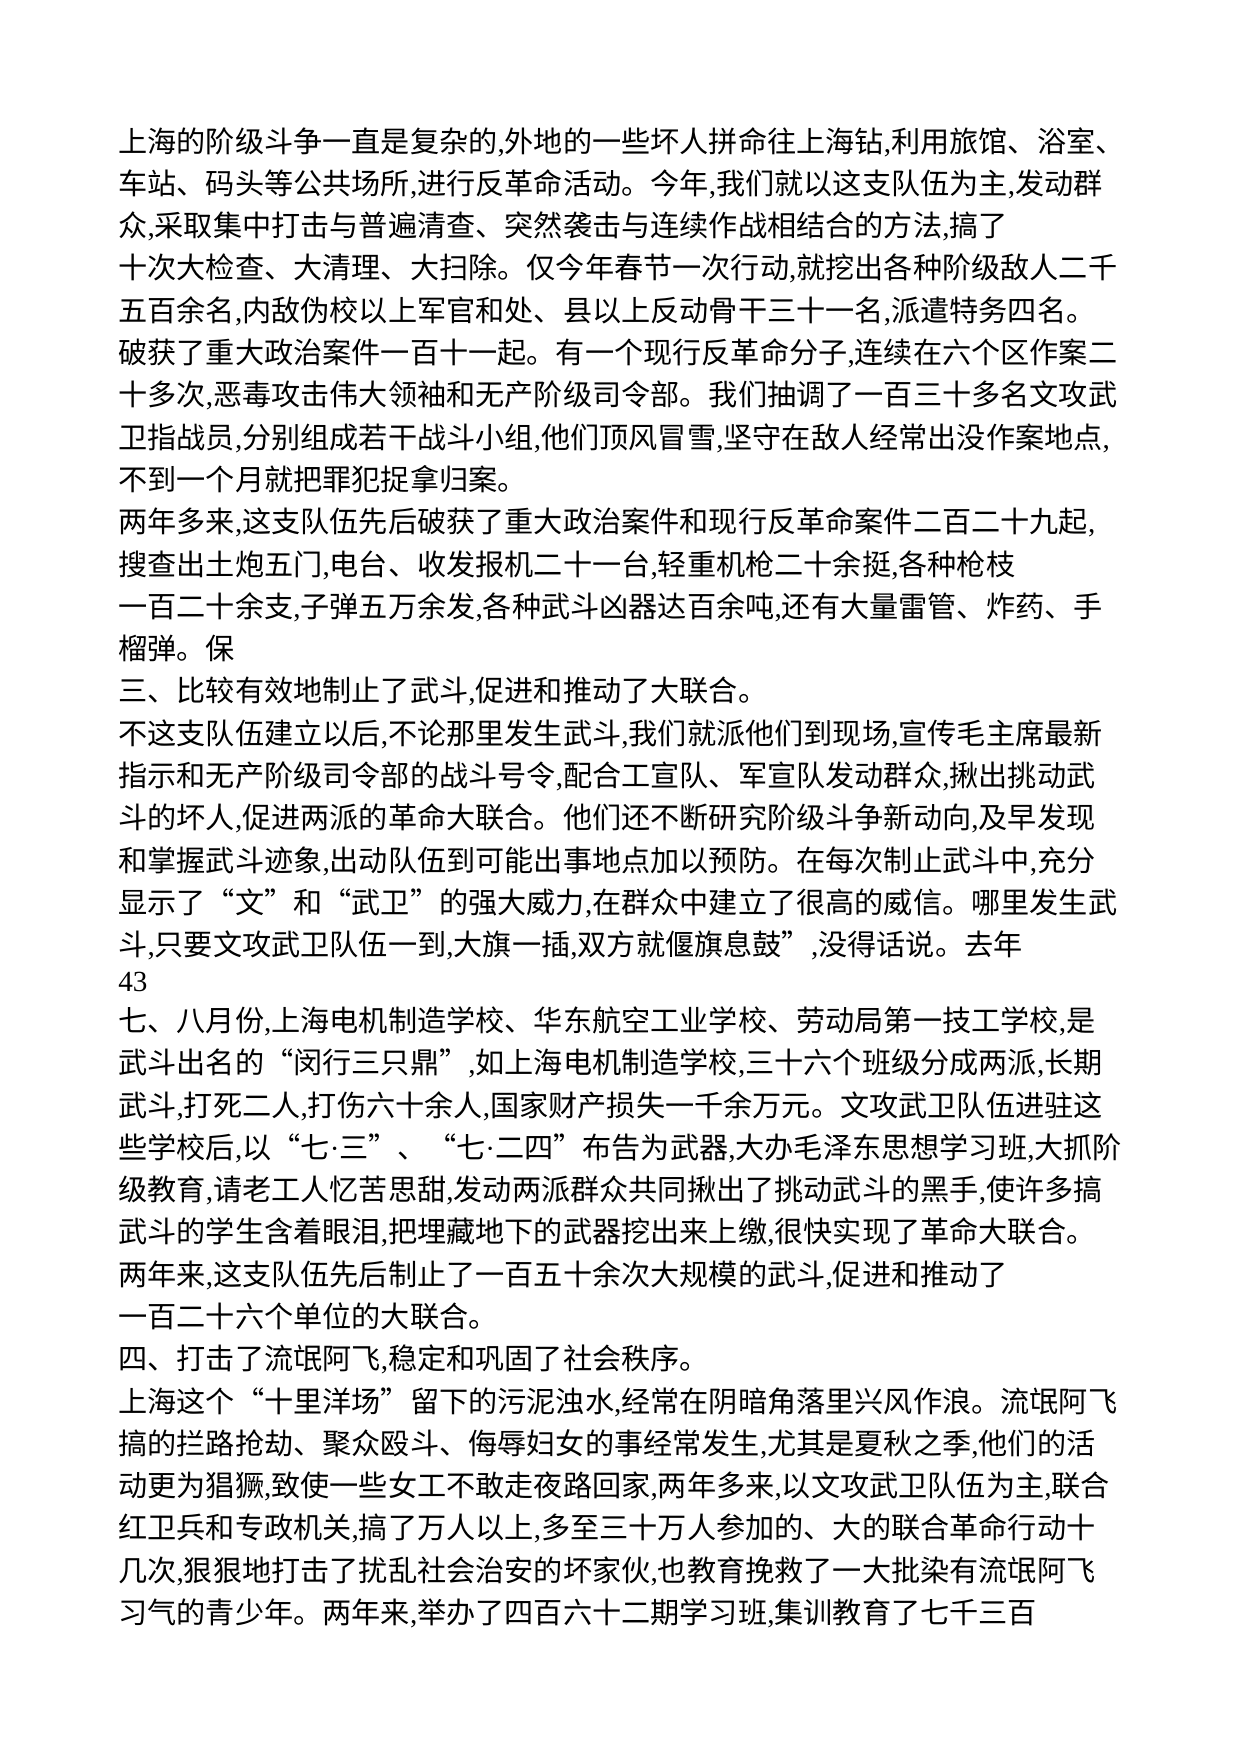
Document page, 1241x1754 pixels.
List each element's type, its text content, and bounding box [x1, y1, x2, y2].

text 四、打击了流氓阿飞,稳定和巩固了社会秩序。 [118, 1336, 1122, 1378]
text 上海的阶级斗争一直是复杂的,外地的一些坏人拼命往上海钻,利用旅馆、浴室、车站、码头等公共场所,进行反革命活动。今年,我们就以这支队伍为主,发动群众,采取集中打击与普遍清查、突然袭击与连续作战相结合的方法,搞了 [118, 118, 1122, 245]
text 五百余名,内敌伪校以上军官和处、县以上反动骨干三十一名,派遣特务四名。破获了重大政治案件一百十一起。有一个现行反革命分子,连续在六个区作案二 [118, 287, 1122, 372]
text 两年多来,这支队伍先后破获了重大政治案件和现行反革命案件二百二十九起,搜查出土炮五门,电台、收发报机二十一台,轻重机枪二十余挺,各种枪枝 [118, 499, 1122, 583]
text 七、八月份,上海电机制造学校、华东航空工业学校、劳动局第一技工学校,是武斗出名的“闵行三只鼎”,如上海电机制造学校,三十六个班级分成两派,长期武斗,打死二人,打伤六十余人,国家财产损失一千余万元。文攻武卫队伍进驻这些学校后,以“七·三”、“七·二四”布告为武器,大办毛泽东思想学习班,大抓阶级教育,请老工人忆苦思甜,发动两派群众共同揪出了挑动武斗的黑手,使许多搞武斗的学生含着眼泪,把埋藏地下的武器挖出来上缴,很快实现了革命大联合。两年来,这支队伍先后制止了一百五十余次大规模的武斗,促进和推动了 [118, 997, 1122, 1293]
text 一百二十余支,子弹五万余发,各种武斗凶器达百余吨,还有大量雷管、炸药、手榴弹。保 [118, 583, 1122, 668]
text 上海这个“十里洋场”留下的污泥浊水,经常在阴暗角落里兴风作浪。流氓阿飞搞的拦路抢劫、聚众殴斗、侮辱妇女的事经常发生,尤其是夏秋之季,他们的活动更为猖獗,致使一些女工不敢走夜路回家,两年多来,以文攻武卫队伍为主,联合红卫兵和专政机关,搞了万人以上,多至三十万人参加的、大的联合革命行动十几次,狠狠地打击了扰乱社会治安的坏家伙,也教育挽救了一大批染有流氓阿飞习气的青少年。两年来,举办了四百六十二期学习班,集训教育了七千三百 [118, 1378, 1122, 1632]
text 一百二十六个单位的大联合。 [118, 1293, 1122, 1336]
text 十次大检查、大清理、大扫除。仅今年春节一次行动,就挖出各种阶级敌人二千 [118, 245, 1122, 287]
text 三、比较有效地制止了武斗,促进和推动了大联合。 [118, 668, 1122, 710]
text 不这支队伍建立以后,不论那里发生武斗,我们就派他们到现场,宣传毛主席最新指示和无产阶级司令部的战斗号令,配合工宣队、军宣队发动群众,揪出挑动武斗的坏人,促进两派的革命大联合。他们还不断研究阶级斗争新动向,及早发现和掌握武斗迹象,出动队伍到可能出事地点加以预防。在每次制止武斗中,充分显示了“文”和“武卫”的强大威力,在群众中建立了很高的威信。哪里发生武斗,只要文攻武卫队伍一到,大旗一插,双方就偃旗息鼓”,没得话说。去年 [118, 710, 1122, 964]
text 十多次,恶毒攻击伟大领袖和无产阶级司令部。我们抽调了一百三十多名文攻武卫指战员,分别组成若干战斗小组,他们顶风冒雪,坚守在敌人经常出没作案地点,不到一个月就把罪犯捉拿归案。 [118, 372, 1122, 499]
text 43 [118, 964, 1122, 997]
